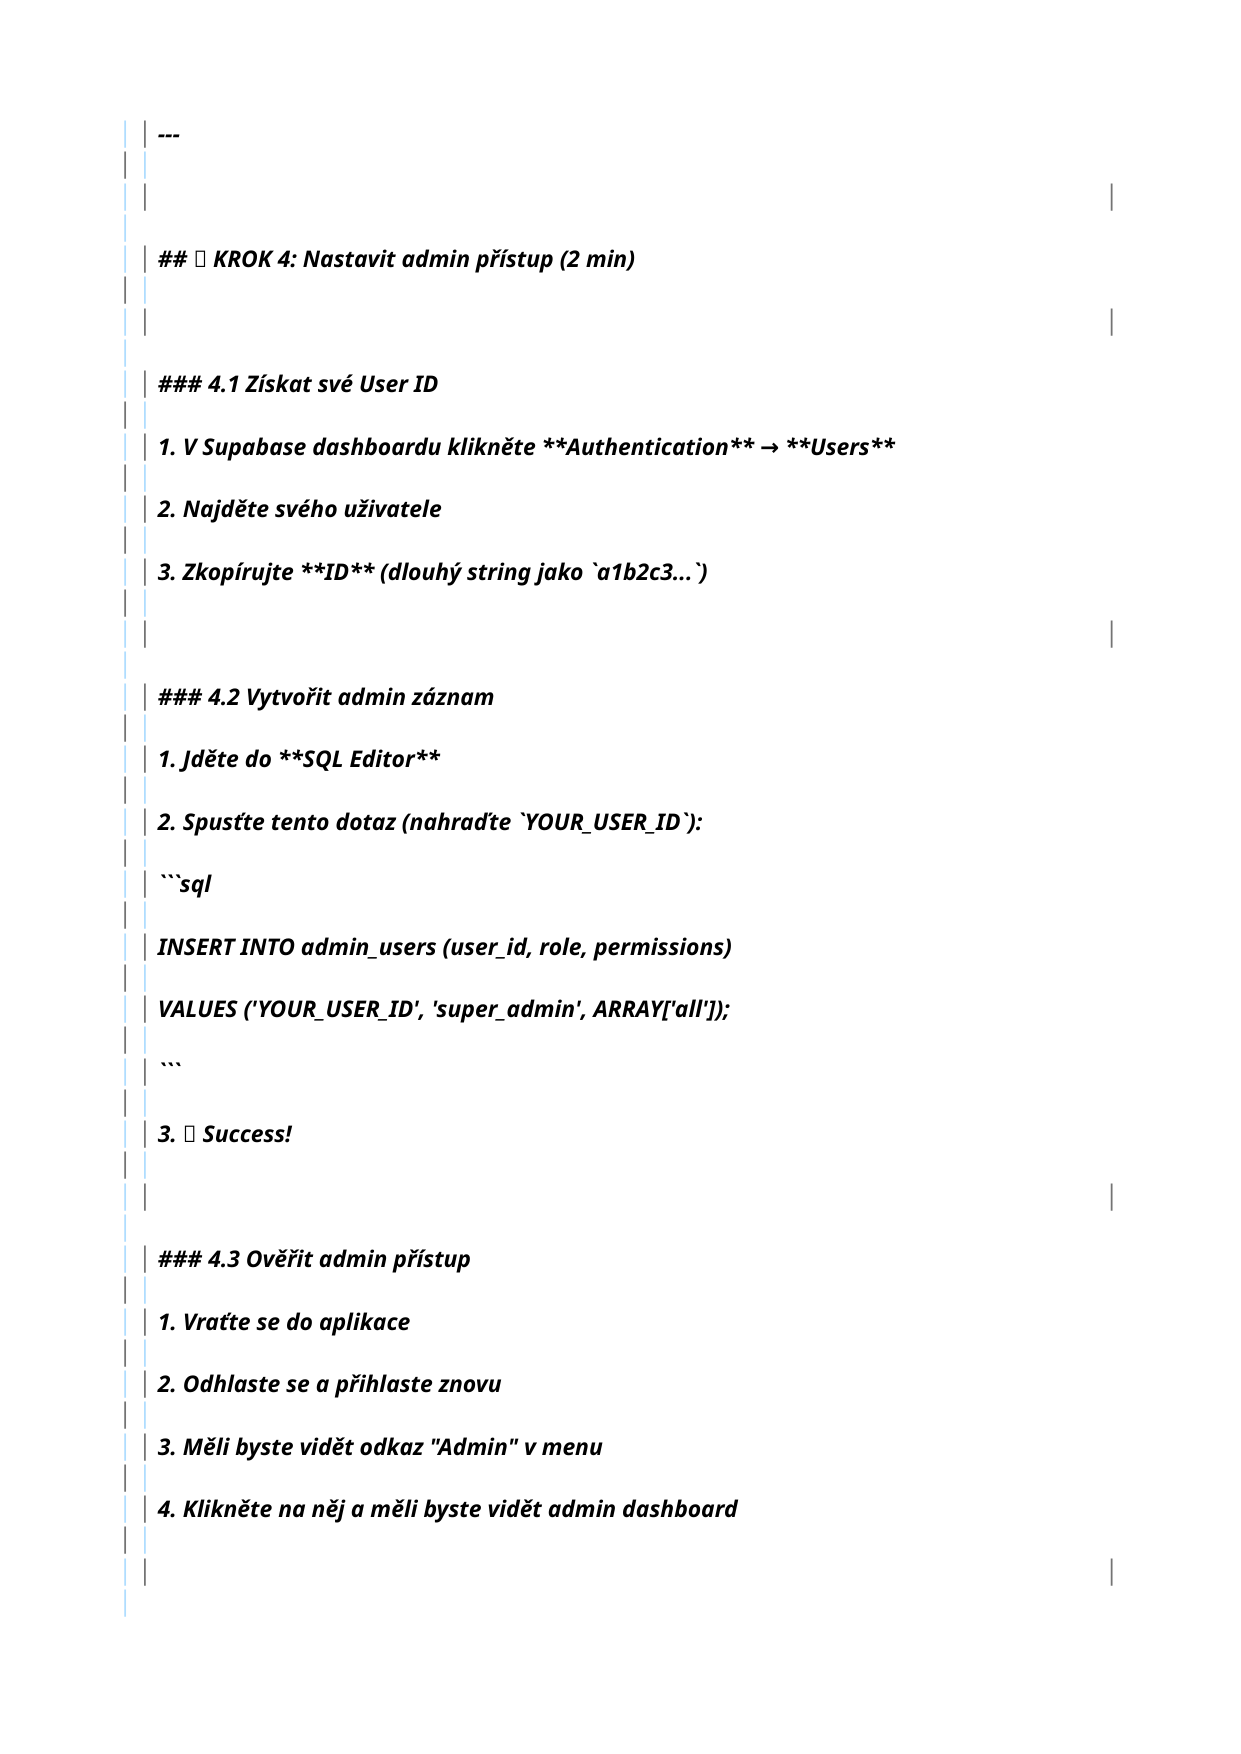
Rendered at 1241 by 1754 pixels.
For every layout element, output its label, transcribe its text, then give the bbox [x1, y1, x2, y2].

text │ │ VALUES ('YOUR_USER_ID', 'super_admin', ARRAY['all']); │ │ [118, 993, 1122, 1056]
text │ │ INSERT INTO admin_users (user_id, role, permissions) │ │ [118, 931, 1122, 993]
text │ │ 3. ✅ Success! │ │ [118, 1118, 1122, 1181]
text │ │ │ │ [118, 618, 1122, 681]
text │ │ 3. Zkopírujte **ID** (dlouhý string jako `a1b2c3...`) │ │ [118, 556, 1122, 618]
text │ │ ``` │ │ [118, 1056, 1122, 1118]
text │ │ --- │ │ [118, 118, 1122, 181]
text │ │ │ │ [118, 181, 1122, 243]
text │ │ │ │ [118, 1181, 1122, 1243]
text │ │ ### 4.3 Ověřit admin přístup │ │ [118, 1243, 1122, 1306]
text │ │ 2. Najděte svého uživatele │ │ [118, 493, 1122, 556]
text │ │ 2. Odhlaste se a přihlaste znovu │ │ [118, 1368, 1122, 1431]
text │ │ 4. Klikněte na něj a měli byste vidět admin dashboard │ │ [118, 1493, 1122, 1556]
text │ │ │ │ [118, 306, 1122, 368]
text │ │ 1. V Supabase dashboardu klikněte **Authentication** → **Users** │ │ [118, 431, 1122, 493]
text │ │ 1. Vraťte se do aplikace │ │ [118, 1306, 1122, 1368]
text │ │ │ │ [118, 1556, 1122, 1618]
text │ │ 2. Spusťte tento dotaz (nahraďte `YOUR_USER_ID`): │ │ [118, 806, 1122, 868]
text │ │ ## 👑 KROK 4: Nastavit admin přístup (2 min) │ │ [118, 243, 1122, 306]
text │ │ ### 4.1 Získat své User ID │ │ [118, 368, 1122, 431]
text │ │ ### 4.2 Vytvořit admin záznam │ │ [118, 681, 1122, 743]
text │ │ 3. Měli byste vidět odkaz "Admin" v menu │ │ [118, 1431, 1122, 1493]
text │ │ ```sql │ │ [118, 868, 1122, 931]
text │ │ 1. Jděte do **SQL Editor** │ │ [118, 743, 1122, 806]
